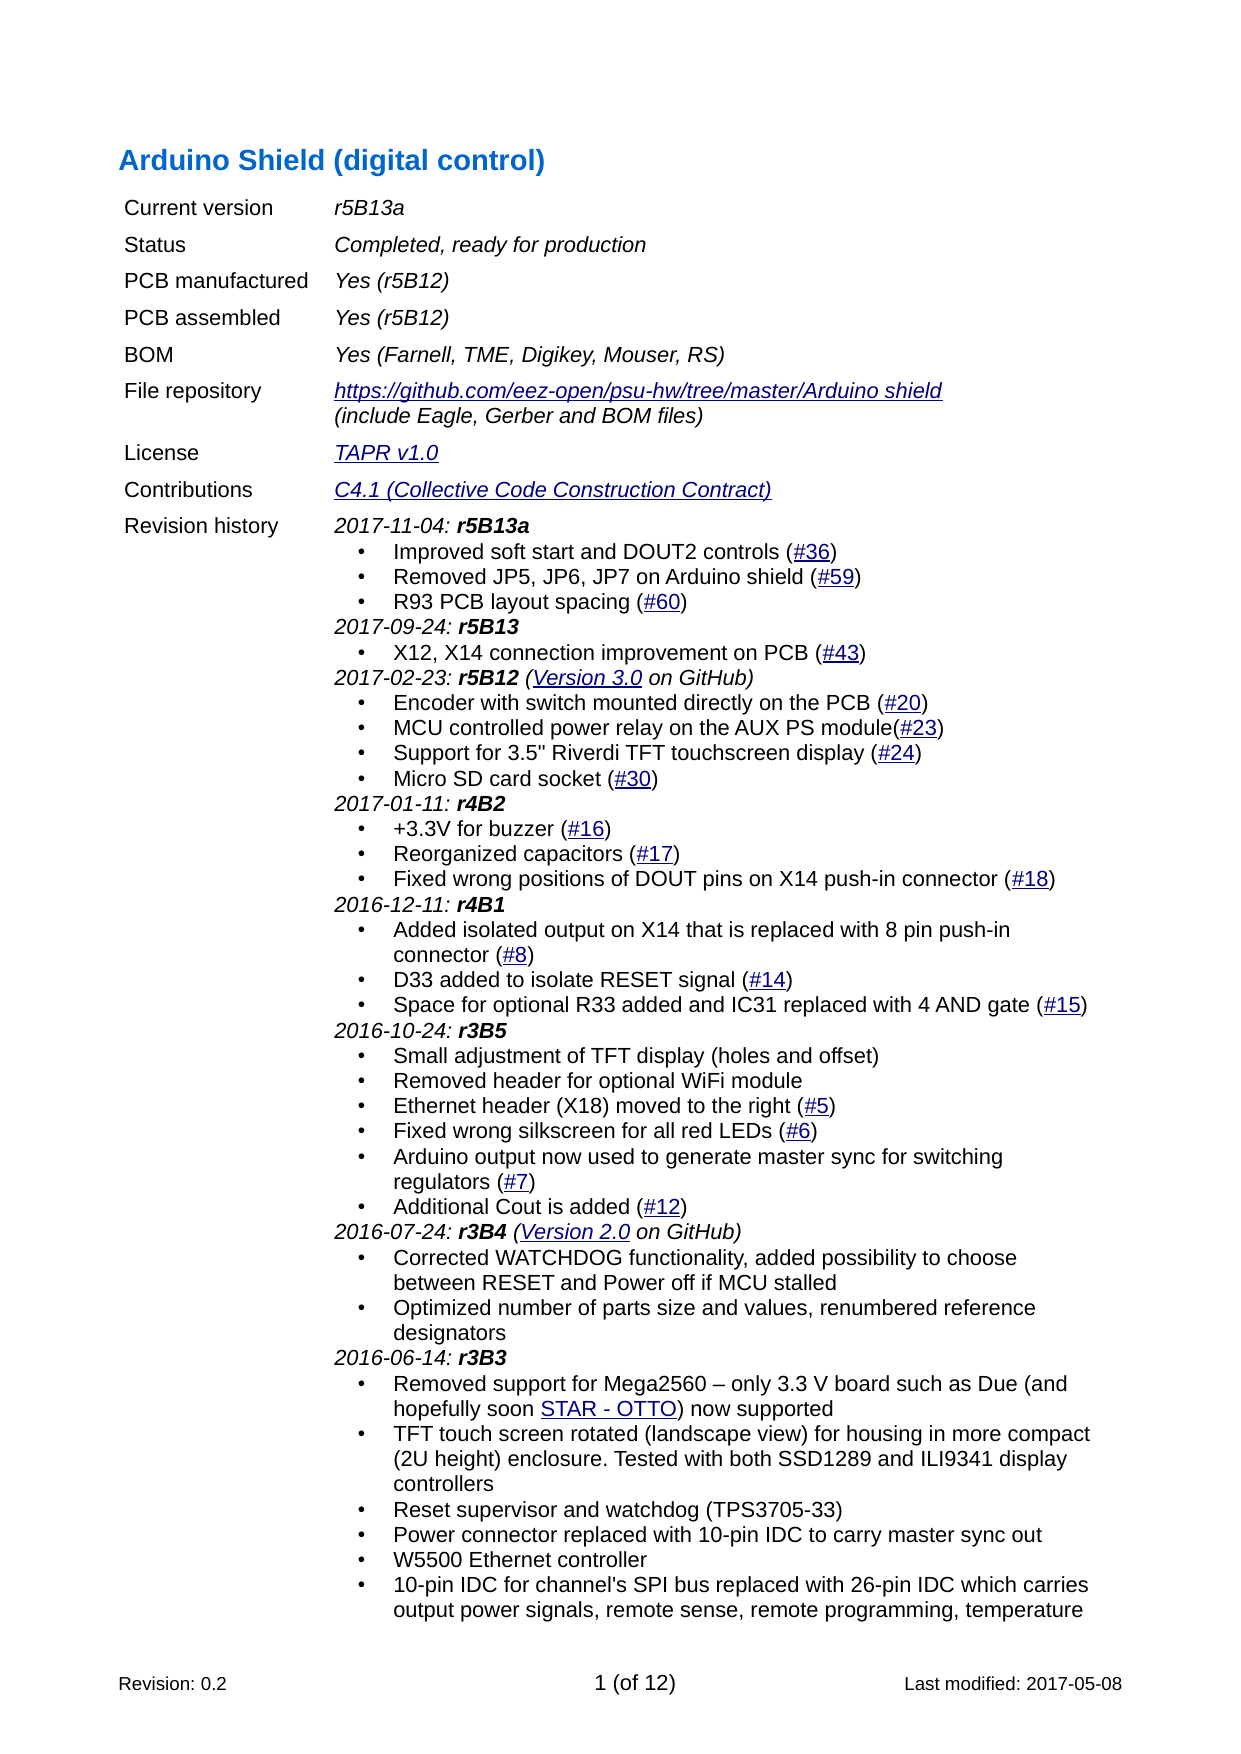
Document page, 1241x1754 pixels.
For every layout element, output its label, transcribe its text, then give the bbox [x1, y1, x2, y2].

table_cell Status [118, 226, 328, 262]
table_cell 2017-11-04: r5B13a Improved soft start and DOUT2 controls (#36) Removed JP5, JP6, JP7 on Arduino shield (#59) R93 PCB layout spacing (#60) 2017-09-24: r5B13 X12, X14 connection improvement on PCB (#43) 2017-02-23: r5B12 (Version 3.0 on GitHub) Encoder with switch mounted directly on the PCB (#20) MCU controlled power relay on the AUX PS module(#23) Support for 3.5" Riverdi TFT touchscreen display (#24) Micro SD card socket (#30) 2017-01-11: r4B2 +3.3V for buzzer (#16) Reorganized capacitors (#17) Fixed wrong positions of DOUT pins on X14 push-in connector (#18) 2016-12-11: r4B1 Added isolated output on X14 that is replaced with 8 pin push-in connector (#8) D33 added to isolate RESET signal (#14) Space for optional R33 added and IC31 replaced with 4 AND gate (#15) 2016-10-24: r3B5 Small adjustment of TFT display (holes and offset) Removed header for optional WiFi module Ethernet header (X18) moved to the right (#5) Fixed wrong silkscreen for all red LEDs (#6) Arduino output now used to generate master sync for switching regulators (#7) Additional Cout is added (#12) 2016-07-24: r3B4 (Version 2.0 on GitHub) Corrected WATCHDOG functionality, added possibility to choose between RESET and Power off if MCU stalled Optimized number of parts size and values, renumbered reference designators 2016-06-14: r3B3 Removed support for Mega2560 – only 3.3 V board such as Due (and hopefully soon STAR - OTTO) now supported TFT touch screen rotated (landscape view) for housing in more compact (2U height) enclosure. Tested with both SSD1289 and ILI9341 display controllers Reset supervisor and watchdog (TPS3705-33) Power connector replaced with 10-pin IDC to carry master sync out W5500 Ethernet controller 10-pin IDC for channel's SPI bus replaced with 26-pin IDC which carries output power signals, remote sense, remote programming, temperature [328, 508, 1122, 1628]
table_cell Yes (r5B12) [328, 299, 1122, 336]
table_cell Contributions [118, 471, 328, 508]
table_cell Revision history [118, 508, 328, 1628]
table_cell PCB assembled [118, 299, 328, 336]
table_cell BOM [118, 336, 328, 372]
table_cell License [118, 434, 328, 471]
table_cell File repository [118, 373, 328, 434]
table_cell Yes (r5B12) [328, 263, 1122, 299]
table_cell https://github.com/eez-open/psu-hw/tree/master/Arduino shield (include Eagle, Gerber and BOM files) [328, 373, 1122, 434]
table_cell C4.1 (Collective Code Construction Contract) [328, 471, 1122, 508]
table_header r5B13a [328, 189, 1122, 226]
subtitle Arduino Shield (digital control) [118, 143, 1122, 177]
table_cell Yes (Farnell, TME, Digikey, Mouser, RS) [328, 336, 1122, 372]
table_cell PCB manufactured [118, 263, 328, 299]
table_cell Completed, ready for production [328, 226, 1122, 262]
table_cell TAPR v1.0 [328, 434, 1122, 471]
table_header Current version [118, 189, 328, 226]
